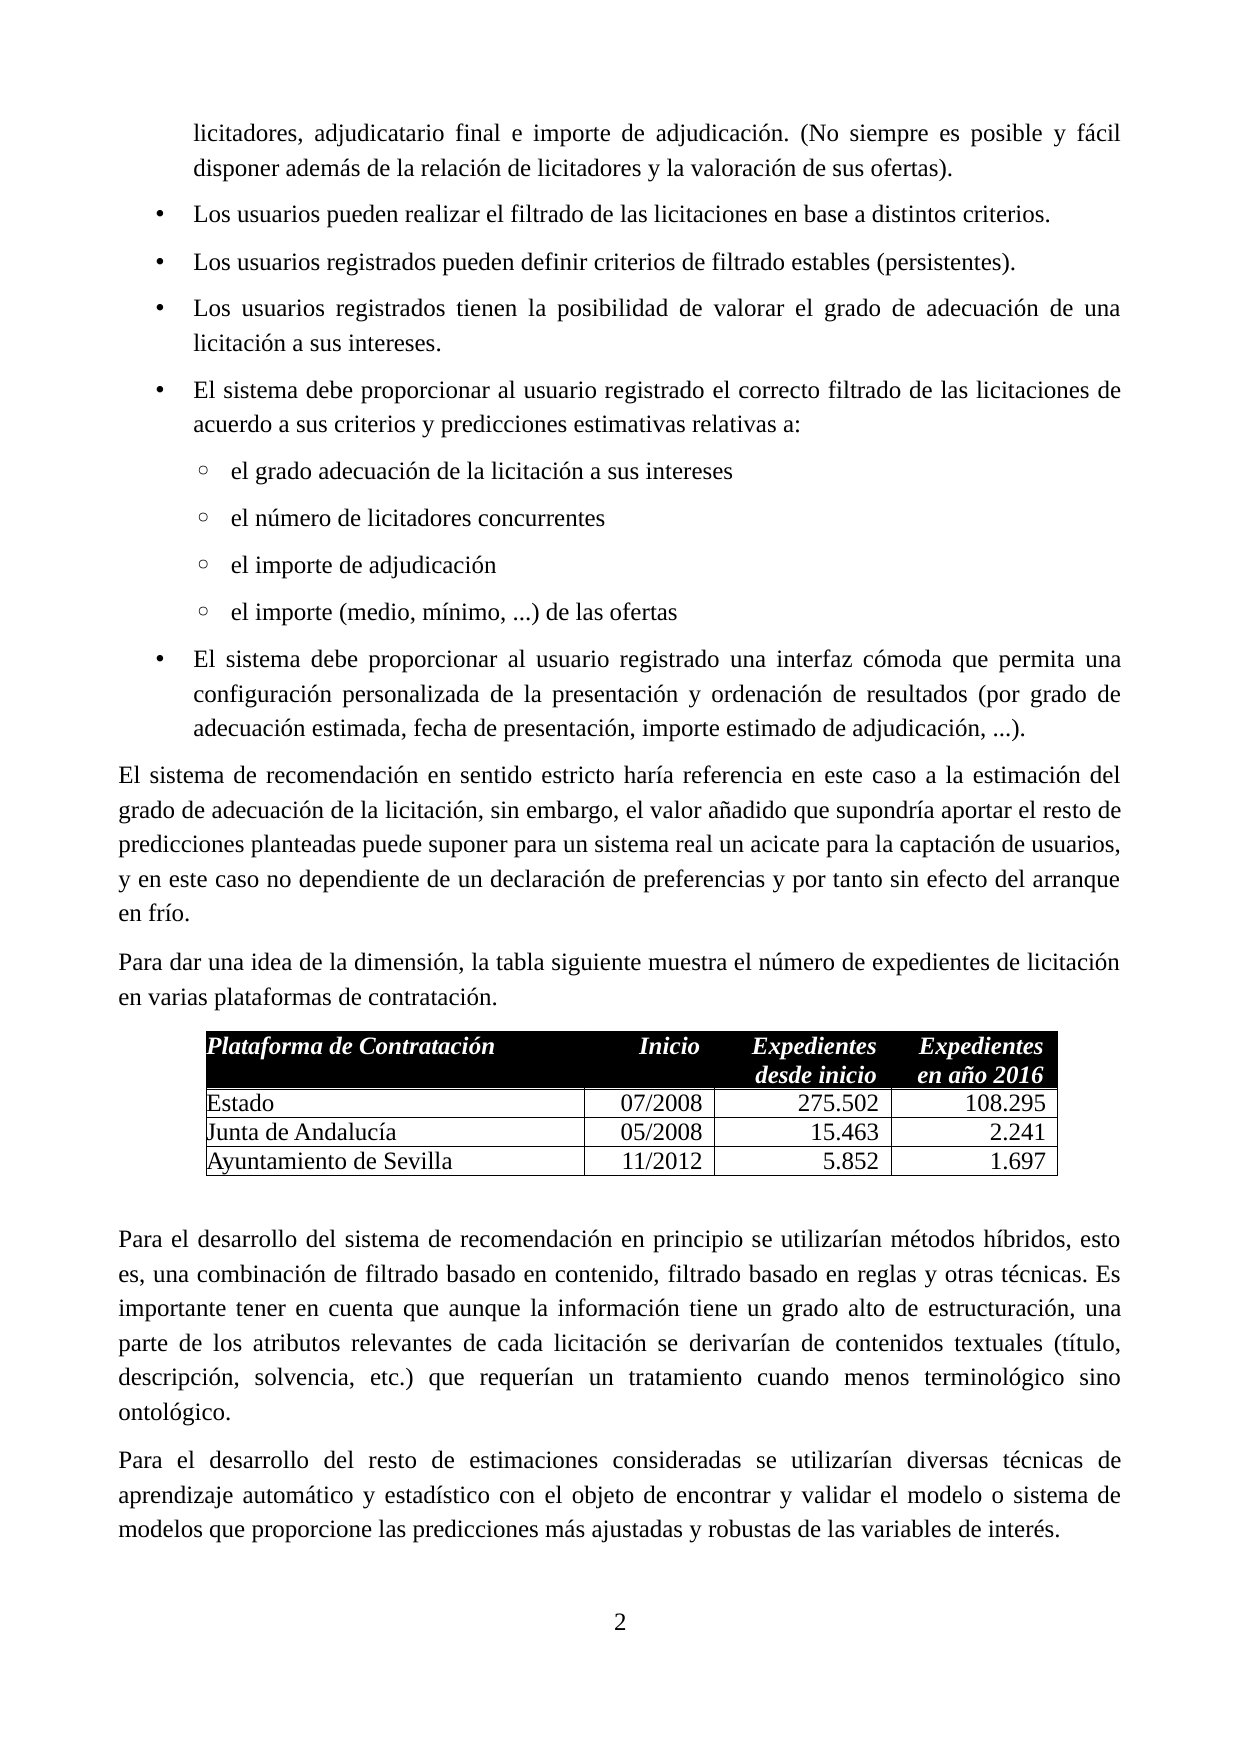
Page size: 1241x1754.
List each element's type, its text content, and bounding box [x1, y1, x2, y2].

table_header Expedientes desde inicio [715, 1032, 891, 1088]
text Para dar una idea de la dimensión, la tabla siguiente muestra el número de expedientes de licitación en varias plataformas de contratación. [118, 947, 1122, 1011]
list Los usuarios pueden realizar el filtrado de las licitaciones en base a distintos criterios. [156, 199, 1122, 228]
text Para el desarrollo del sistema de recomendación en principio se utilizarían métodos híbridos, esto es, una combinación de filtrado basado en contenido, filtrado basado en reglas y otras técnicas. Es importante tener en cuenta que aunque la información tiene un grado alto de estructuración, una parte de los atributos relevantes de cada licitación se derivarían de contenidos textuales (título, descripción, solvencia, etc.) que requerían un tratamiento cuando menos terminológico sino ontológico. [118, 1224, 1122, 1425]
table_cell Junta de Andalucía [207, 1118, 584, 1146]
list el número de licitadores concurrentes [193, 503, 1122, 532]
text El sistema de recomendación en sentido estricto haría referencia en este caso a la estimación del grado de adecuación de la licitación, sin embargo, el valor añadido que supondría aportar el resto de predicciones planteadas puede suponer para un sistema real un acicate para la captación de usuarios, y en este caso no dependiente de un declaración de preferencias y por tanto sin efecto del arranque en frío. [118, 760, 1122, 927]
table_cell 11/2012 [585, 1147, 714, 1175]
table_header Expedientes en año 2016 [892, 1032, 1057, 1088]
table_header Plataforma de Contratación [207, 1032, 584, 1088]
table_cell 15.463 [715, 1118, 891, 1146]
table_cell Estado [207, 1090, 584, 1117]
table_cell 275.502 [715, 1090, 891, 1117]
list Los usuarios registrados tienen la posibilidad de valorar el grado de adecuación de una licitación a sus intereses. [156, 293, 1122, 357]
table_cell 108.295 [892, 1090, 1057, 1117]
table_cell 05/2008 [585, 1118, 714, 1146]
list El sistema debe proporcionar al usuario registrado una interfaz cómoda que permita una configuración personalizada de la presentación y ordenación de resultados (por grado de adecuación estimada, fecha de presentación, importe estimado de adjudicación, ...). [156, 644, 1122, 742]
list El sistema debe proporcionar al usuario registrado el correcto filtrado de las licitaciones de acuerdo a sus criterios y predicciones estimativas relativas a: [156, 375, 1122, 438]
list el importe de adjudicación [193, 550, 1122, 579]
table_header Inicio [585, 1032, 714, 1088]
table_cell 5.852 [715, 1147, 891, 1175]
text Para el desarrollo del resto de estimaciones consideradas se utilizarían diversas técnicas de aprendizaje automático y estadístico con el objeto de encontrar y validar el modelo o sistema de modelos que proporcione las predicciones más ajustadas y robustas de las variables de interés. [118, 1446, 1122, 1543]
list Los usuarios registrados pueden definir criterios de filtrado estables (persistentes). [156, 247, 1122, 275]
table_cell 2.241 [892, 1118, 1057, 1146]
table_cell 1.697 [892, 1147, 1057, 1175]
list licitadores, adjudicatario final e importe de adjudicación. (No siempre es posible y fácil disponer además de la relación de licitadores y la valoración de sus ofertas). [156, 118, 1122, 181]
list el importe (medio, mínimo, ...) de las ofertas [193, 597, 1122, 626]
table_cell 07/2008 [585, 1090, 714, 1117]
table_cell Ayuntamiento de Sevilla [207, 1147, 584, 1175]
list el grado adecuación de la licitación a sus intereses [193, 456, 1122, 485]
